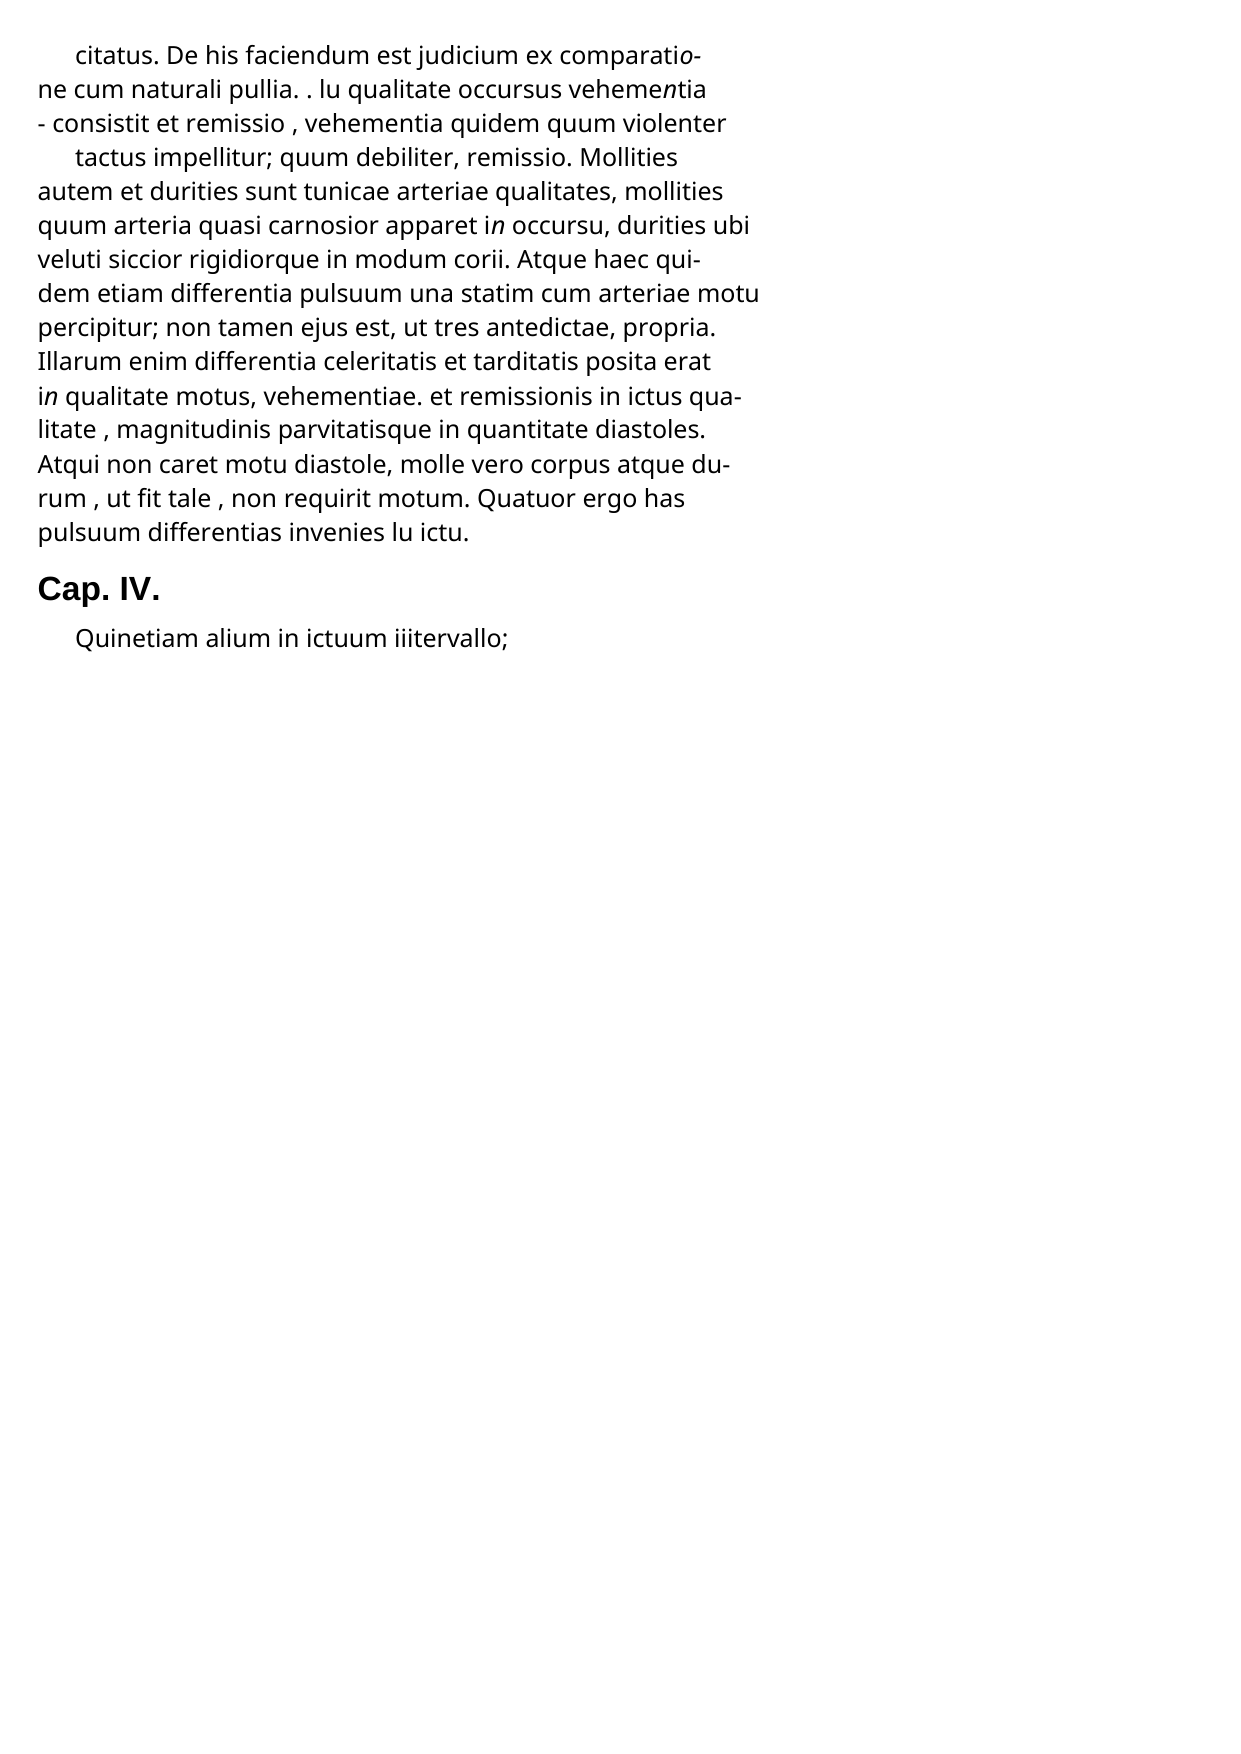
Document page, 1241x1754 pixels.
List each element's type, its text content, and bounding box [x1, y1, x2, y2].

text citatus. De his faciendum est judicium ex comparatio- ne cum naturali pullia. . lu qualitate occursus vehementia - consistit et remissio , vehementia quidem quum violenter [37, 37, 1203, 140]
text Quinetiam alium in ictuum iiitervallo; [37, 620, 1203, 654]
text tactus impellitur; quum debiliter, remissio. Mollities autem et durities sunt tunicae arteriae qualitates, mollities quum arteria quasi carnosior apparet in occursu, durities ubi veluti siccior rigidiorque in modum corii. Atque haec qui- dem etiam differentia pulsuum una statim cum arteriae motu percipitur; non tamen ejus est, ut tres antedictae, propria. Illarum enim differentia celeritatis et tarditatis posita erat in qualitate motus, vehementiae. et remissionis in ictus qua- litate , magnitudinis parvitatisque in quantitate diastoles. Atqui non caret motu diastole, molle vero corpus atque du- rum , ut fit tale , non requirit motum. Quatuor ergo has pulsuum differentias invenies lu ictu. [37, 140, 1203, 548]
subtitle Cap. IV. [37, 569, 1203, 608]
